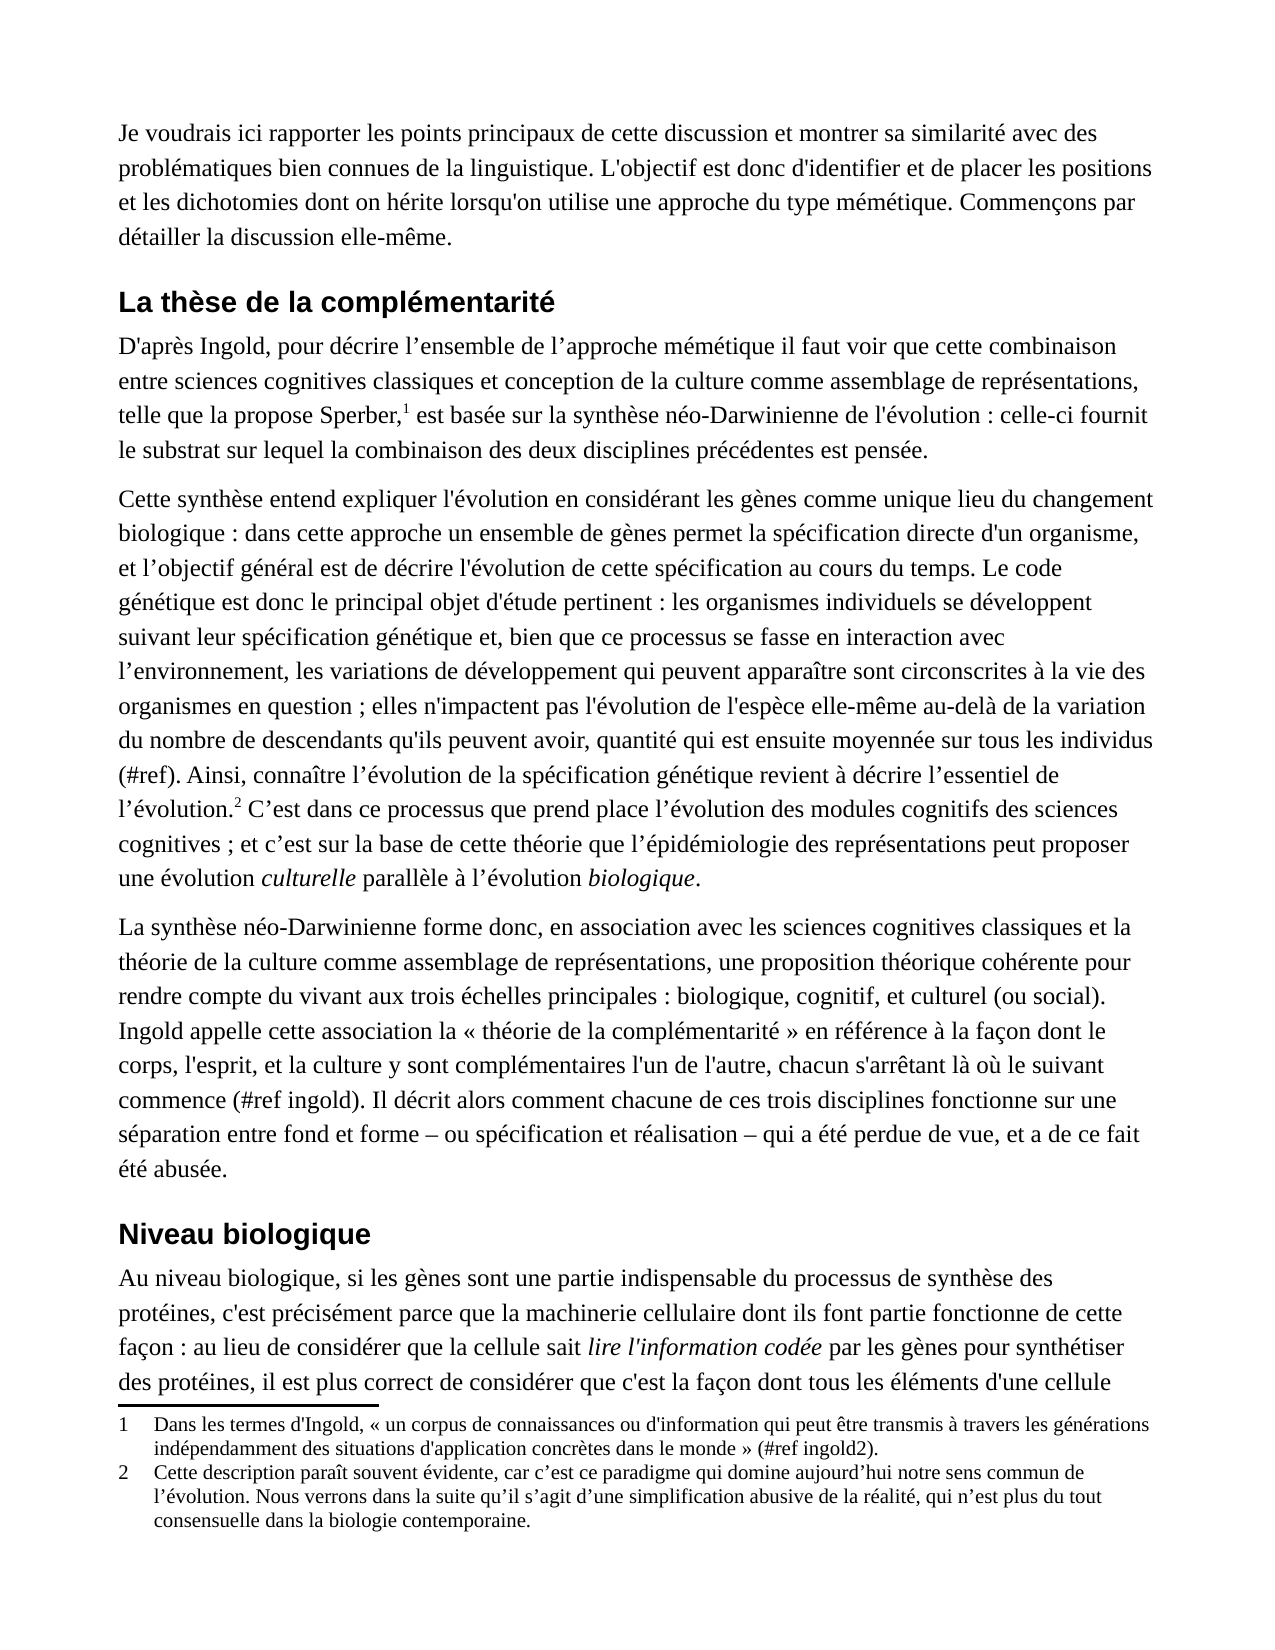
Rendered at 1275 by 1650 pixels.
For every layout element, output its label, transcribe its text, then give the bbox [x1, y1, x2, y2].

text D'après Ingold, pour décrire l’ensemble de l’approche mémétique il faut voir que cette combinaison entre sciences cognitives classiques et conception de la culture comme assemblage de représentations, telle que la propose Sperber, est basée sur la synthèse néo-Darwinienne de l'évolution : celle-ci fournit le substrat sur lequel la combinaison des deux disciplines précédentes est pensée. [118, 331, 1157, 464]
text Cette synthèse entend expliquer l'évolution en considérant les gènes comme unique lieu du changement biologique : dans cette approche un ensemble de gènes permet la spécification directe d'un organisme, et l’objectif général est de décrire l'évolution de cette spécification au cours du temps. Le code génétique est donc le principal objet d'étude pertinent : les organismes individuels se développent suivant leur spécification génétique et, bien que ce processus se fasse en interaction avec l’environnement, les variations de développement qui peuvent apparaître sont circonscrites à la vie des organismes en question ; elles n'impactent pas l'évolution de l'espèce elle-même au-delà de la variation du nombre de descendants qu'ils peuvent avoir, quantité qui est ensuite moyennée sur tous les individus (#ref). Ainsi, connaître l’évolution de la spécification génétique revient à décrire l’essentiel de l’évolution. C’est dans ce processus que prend place l’évolution des modules cognitifs des sciences cognitives ; et c’est sur la base de cette théorie que l’épidémiologie des représentations peut proposer une évolution culturelle parallèle à l’évolution biologique. [118, 484, 1157, 892]
text Au niveau biologique, si les gènes sont une partie indispensable du processus de synthèse des protéines, c'est précisément parce que la machinerie cellulaire dont ils font partie fonctionne de cette façon : au lieu de considérer que la cellule sait lire l'information codée par les gènes pour synthétiser des protéines, il est plus correct de considérer que c'est la façon dont tous les éléments d'une cellule [118, 1263, 1157, 1396]
text Dans les termes d'Ingold, « un corpus de connaissances ou d'information qui peut être transmis à travers les générations indépendamment des situations d'application concrètes dans le monde » (#ref ingold2). [118, 1412, 1157, 1460]
text Je voudrais ici rapporter les points principaux de cette discussion et montrer sa similarité avec des problématiques bien connues de la linguistique. L'objectif est donc d'identifier et de placer les positions et les dichotomies dont on hérite lorsqu'on utilise une approche du type mémétique. Commençons par détailler la discussion elle-même. [118, 118, 1157, 250]
subtitle Niveau biologique [118, 1217, 1157, 1251]
text La synthèse néo-Darwinienne forme donc, en association avec les sciences cognitives classiques et la théorie de la culture comme assemblage de représentations, une proposition théorique cohérente pour rendre compte du vivant aux trois échelles principales : biologique, cognitif, et culturel (ou social). Ingold appelle cette association la « théorie de la complémentarité » en référence à la façon dont le corps, l'esprit, et la culture y sont complémentaires l'un de l'autre, chacun s'arrêtant là où le suivant commence (#ref ingold). Il décrit alors comment chacune de ces trois disciplines fonctionne sur une séparation entre fond et forme – ou spécification et réalisation – qui a été perdue de vue, et a de ce fait été abusée. [118, 912, 1157, 1182]
text Cette description paraît souvent évidente, car c’est ce paradigme qui domine aujourd’hui notre sens commun de l’évolution. Nous verrons dans la suite qu’il s’agit d’une simplification abusive de la réalité, qui n’est plus du tout consensuelle dans la biologie contemporaine. [118, 1460, 1157, 1532]
subtitle La thèse de la complémentarité [118, 285, 1157, 319]
